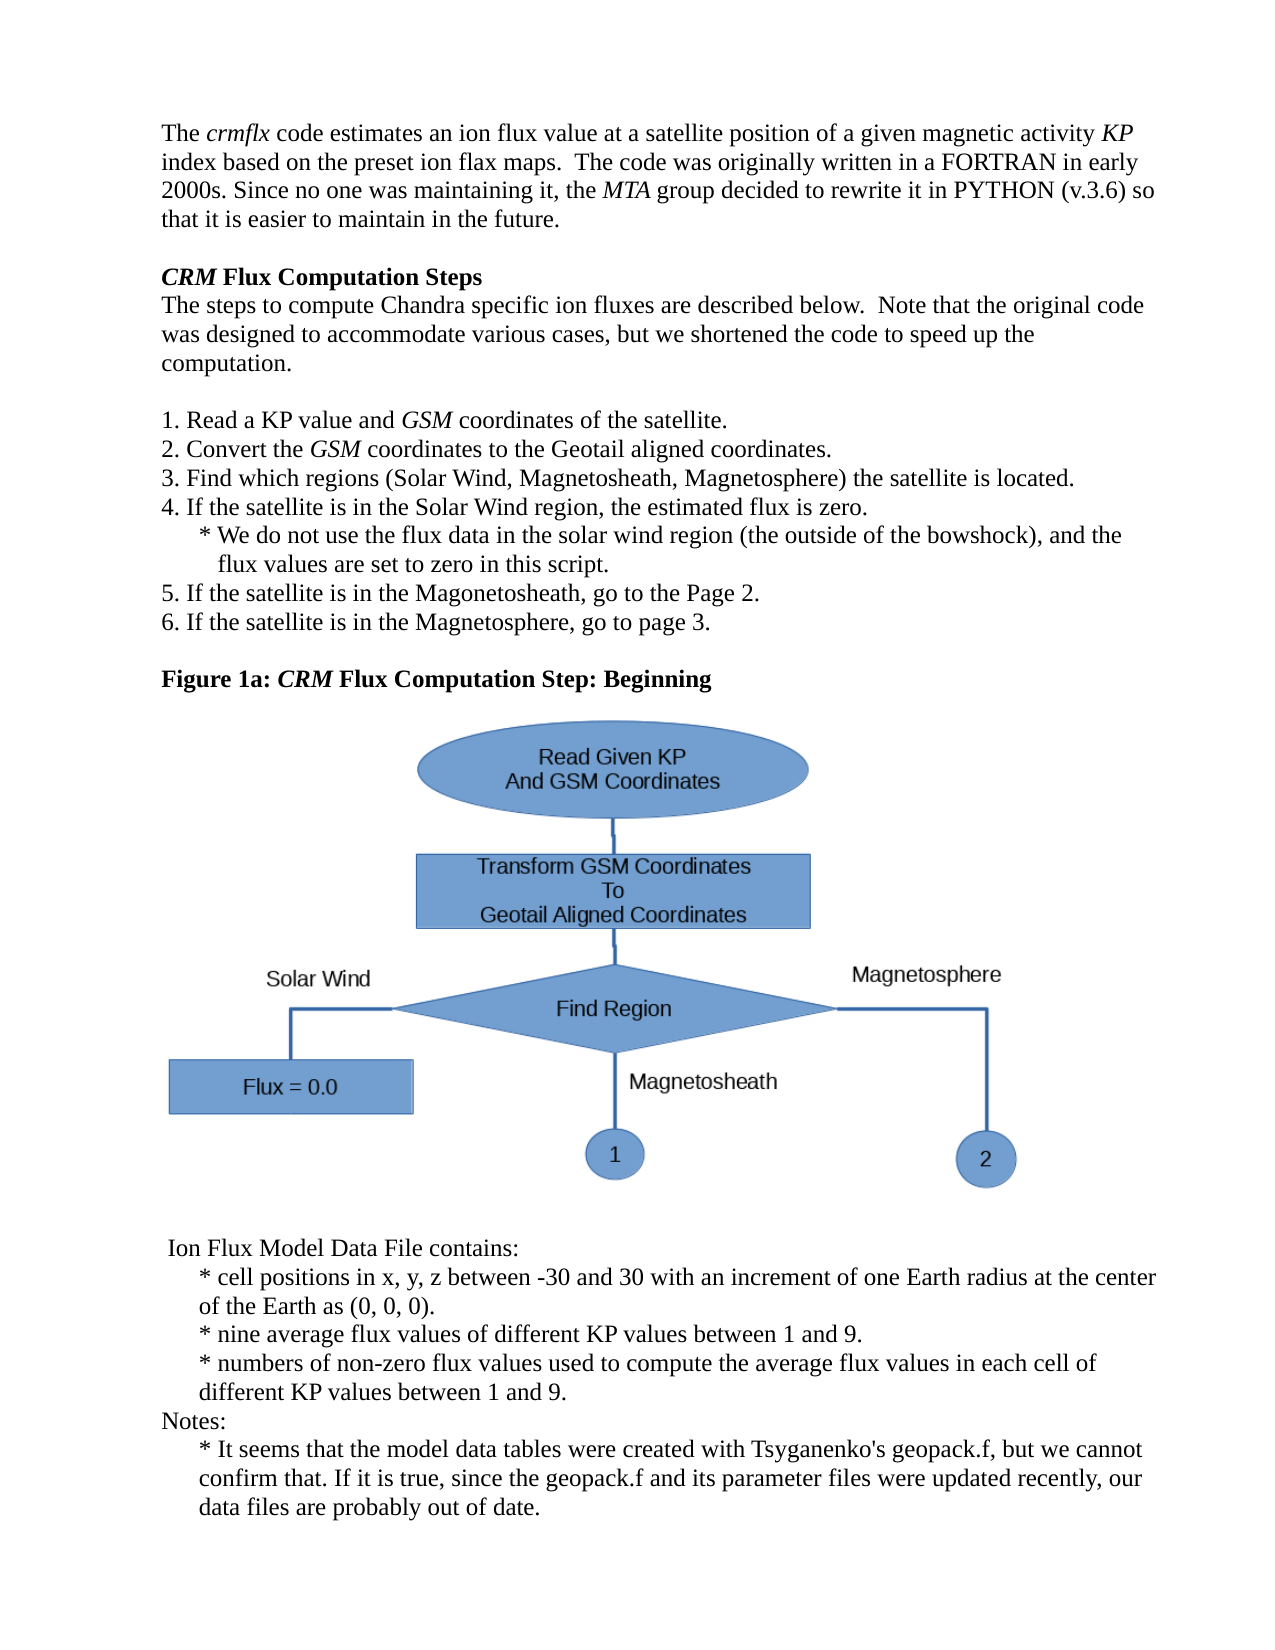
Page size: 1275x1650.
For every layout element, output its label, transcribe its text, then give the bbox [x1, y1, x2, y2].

text 5. If the satellite is in the Magonetosheath, go to the Page 2. [161, 578, 1158, 607]
text flux values are set to zero in this script. [198, 549, 1158, 578]
text * It seems that the model data tables were created with Tsyganenko's geopack.f, but we cannot confirm that. If it is true, since the geopack.f and its parameter files were updated recently, our data files are probably out of date. [198, 1434, 1158, 1521]
text * numbers of non-zero flux values used to compute the average flux values in each cell of different KP values between 1 and 9. [198, 1348, 1158, 1406]
text 6. If the satellite is in the Magnetosphere, go to page 3. [161, 607, 1158, 636]
text The crmflx code estimates an ion flux value at a satellite position of a given magnetic activity KP index based on the preset ion flax maps. The code was originally written in a FORTRAN in early 2000s. Since no one was maintaining it, the MTA group decided to rewrite it in PYTHON (v.3.6) so that it is easier to maintain in the future. [161, 118, 1158, 233]
text 4. If the satellite is in the Solar Wind region, the estimated flux is zero. [161, 492, 1158, 521]
text Notes: [161, 1406, 1158, 1434]
text Ion Flux Model Data File contains: [161, 1233, 1158, 1262]
text The steps to compute Chandra specific ion fluxes are described below. Note that the original code was designed to accommodate various cases, but we shortened the code to speed up the computation. [161, 291, 1158, 377]
text Figure 1a: CRM Flux Computation Step: Beginning [161, 664, 1158, 693]
text CRM Flux Computation Steps [161, 262, 1158, 291]
text * We do not use the flux data in the solar wind region (the outside of the bowshock), and the [198, 521, 1158, 549]
text * cell positions in x, y, z between -30 and 30 with an increment of one Earth radius at the center of the Earth as (0, 0, 0). [198, 1262, 1158, 1319]
text 2. Convert the GSM coordinates to the Geotail aligned coordinates. [161, 434, 1158, 463]
text 3. Find which regions (Solar Wind, Magnetosheath, Magnetosphere) the satellite is located. [161, 463, 1158, 492]
text 1. Read a KP value and GSM coordinates of the satellite. [161, 406, 1158, 434]
picture [117, 706, 1047, 1205]
text * nine average flux values of different KP values between 1 and 9. [198, 1319, 1158, 1348]
